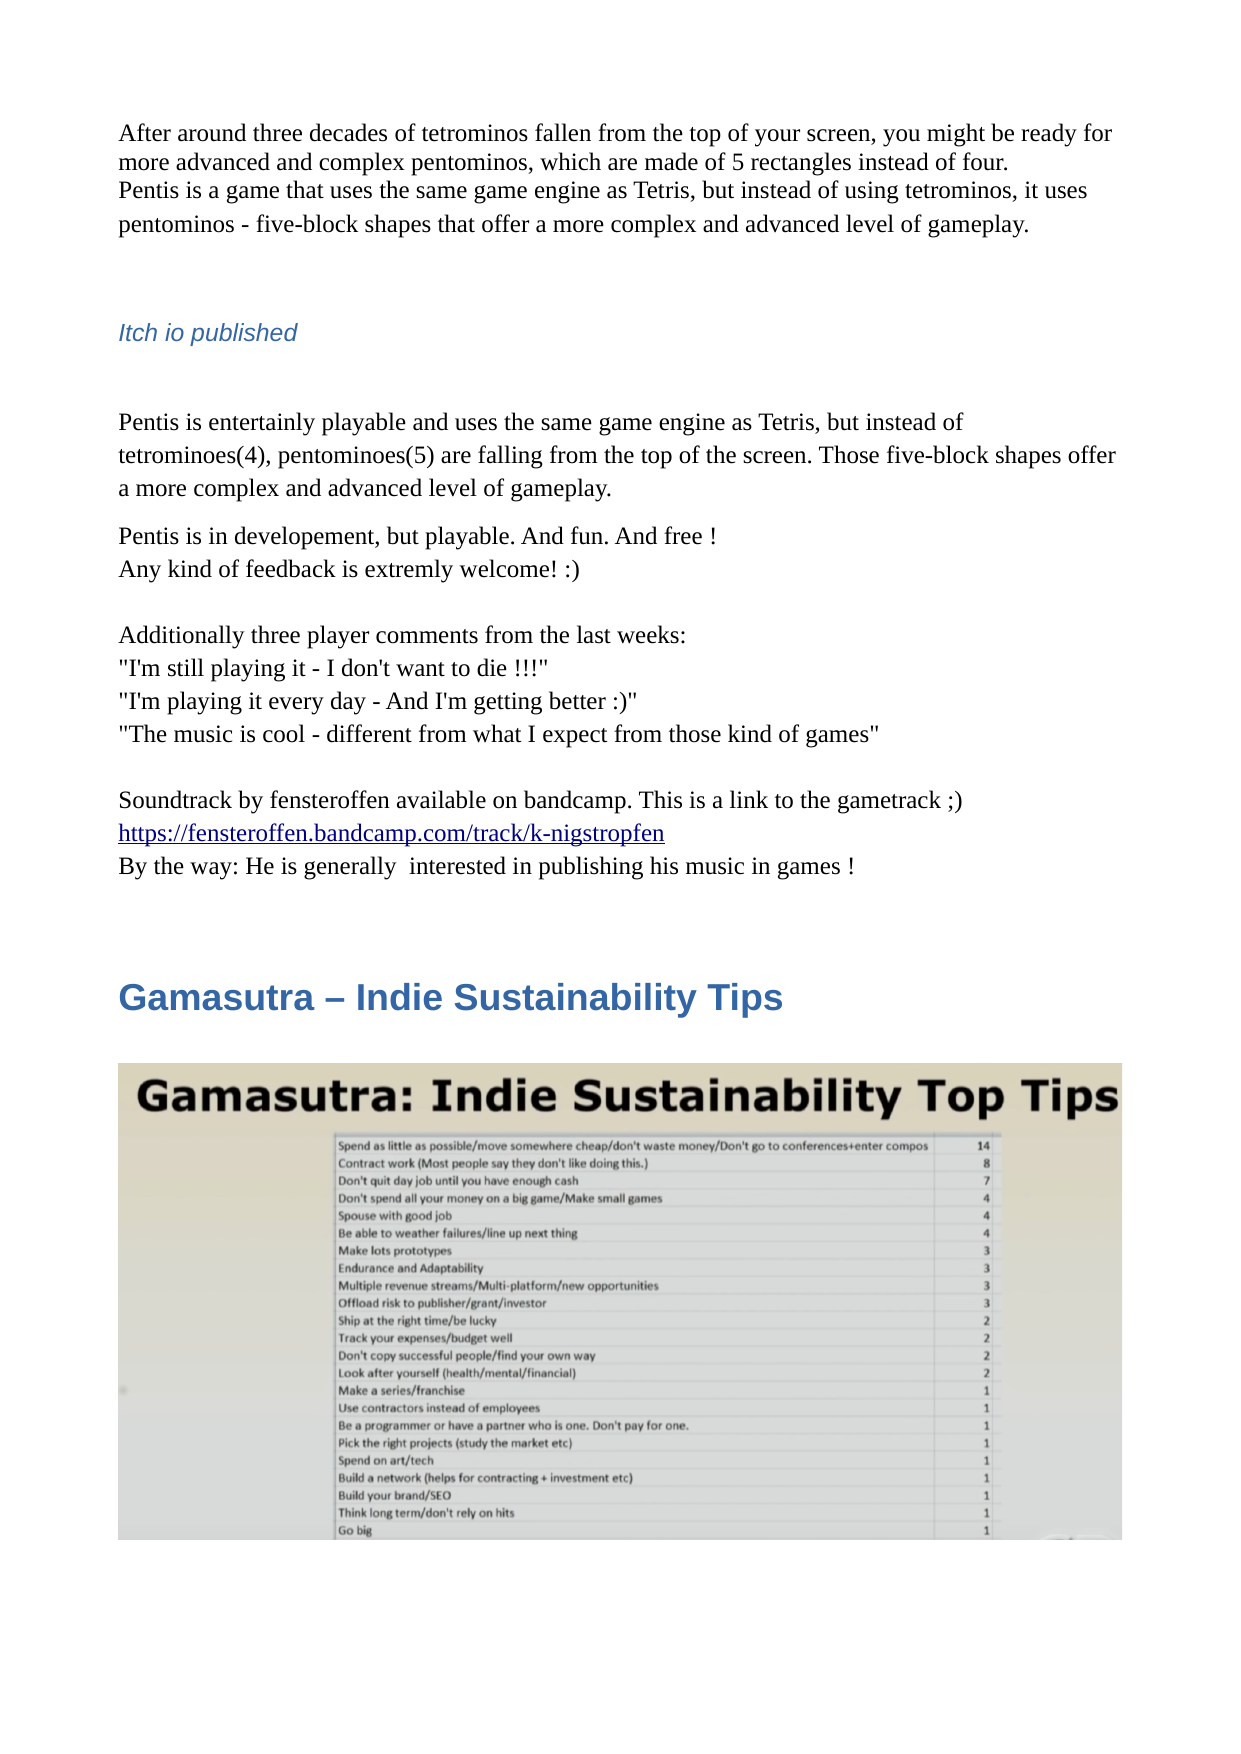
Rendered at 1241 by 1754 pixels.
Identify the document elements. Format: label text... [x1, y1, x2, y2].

text Pentis is a game that uses the same game engine as Tetris, but instead of using tetrominos, it uses pentominos - five-block shapes that offer a more complex and advanced level of gameplay. [118, 176, 1122, 237]
text https://fensteroffen.bandcamp.com/track/k-nigstropfen​ [118, 818, 1122, 847]
text By the way: He is generally interested in publishing his music in games ! [118, 851, 1122, 880]
text Additionally three player comments from the last weeks: [118, 620, 1122, 648]
subtitle Gamasutra – Indie Sustainability Tips [118, 975, 1122, 1018]
text "I'm playing it every day - And I'm getting better :)" [118, 686, 1122, 714]
text Soundtrack by fensteroffen available on bandcamp. This is a link to the gametrack ;)​ [118, 785, 1122, 814]
picture [118, 1063, 1123, 1540]
subtitle Itch io published [118, 318, 1122, 347]
text Pentis is in developement, but playable. And fun. And free ! [118, 521, 1122, 549]
text "I'm still playing it - I don't want to die !!!" [118, 653, 1122, 682]
text Pentis is entertainly playable and uses the same game engine as Tetris, but instead of tetrominoes(4), pentominoes(5) are falling from the top of the screen. Those five-block shapes offer a more complex and advanced level of gameplay. [118, 407, 1122, 502]
text "The music is cool - different from what I expect from those kind of games" [118, 719, 1122, 748]
text After around three decades of tetrominos fallen from the top of your screen, you might be ready for more advanced and complex pentominos, which are made of 5 rectangles instead of four. [118, 118, 1122, 176]
text Any kind of feedback is extremly welcome! :) [118, 554, 1122, 582]
